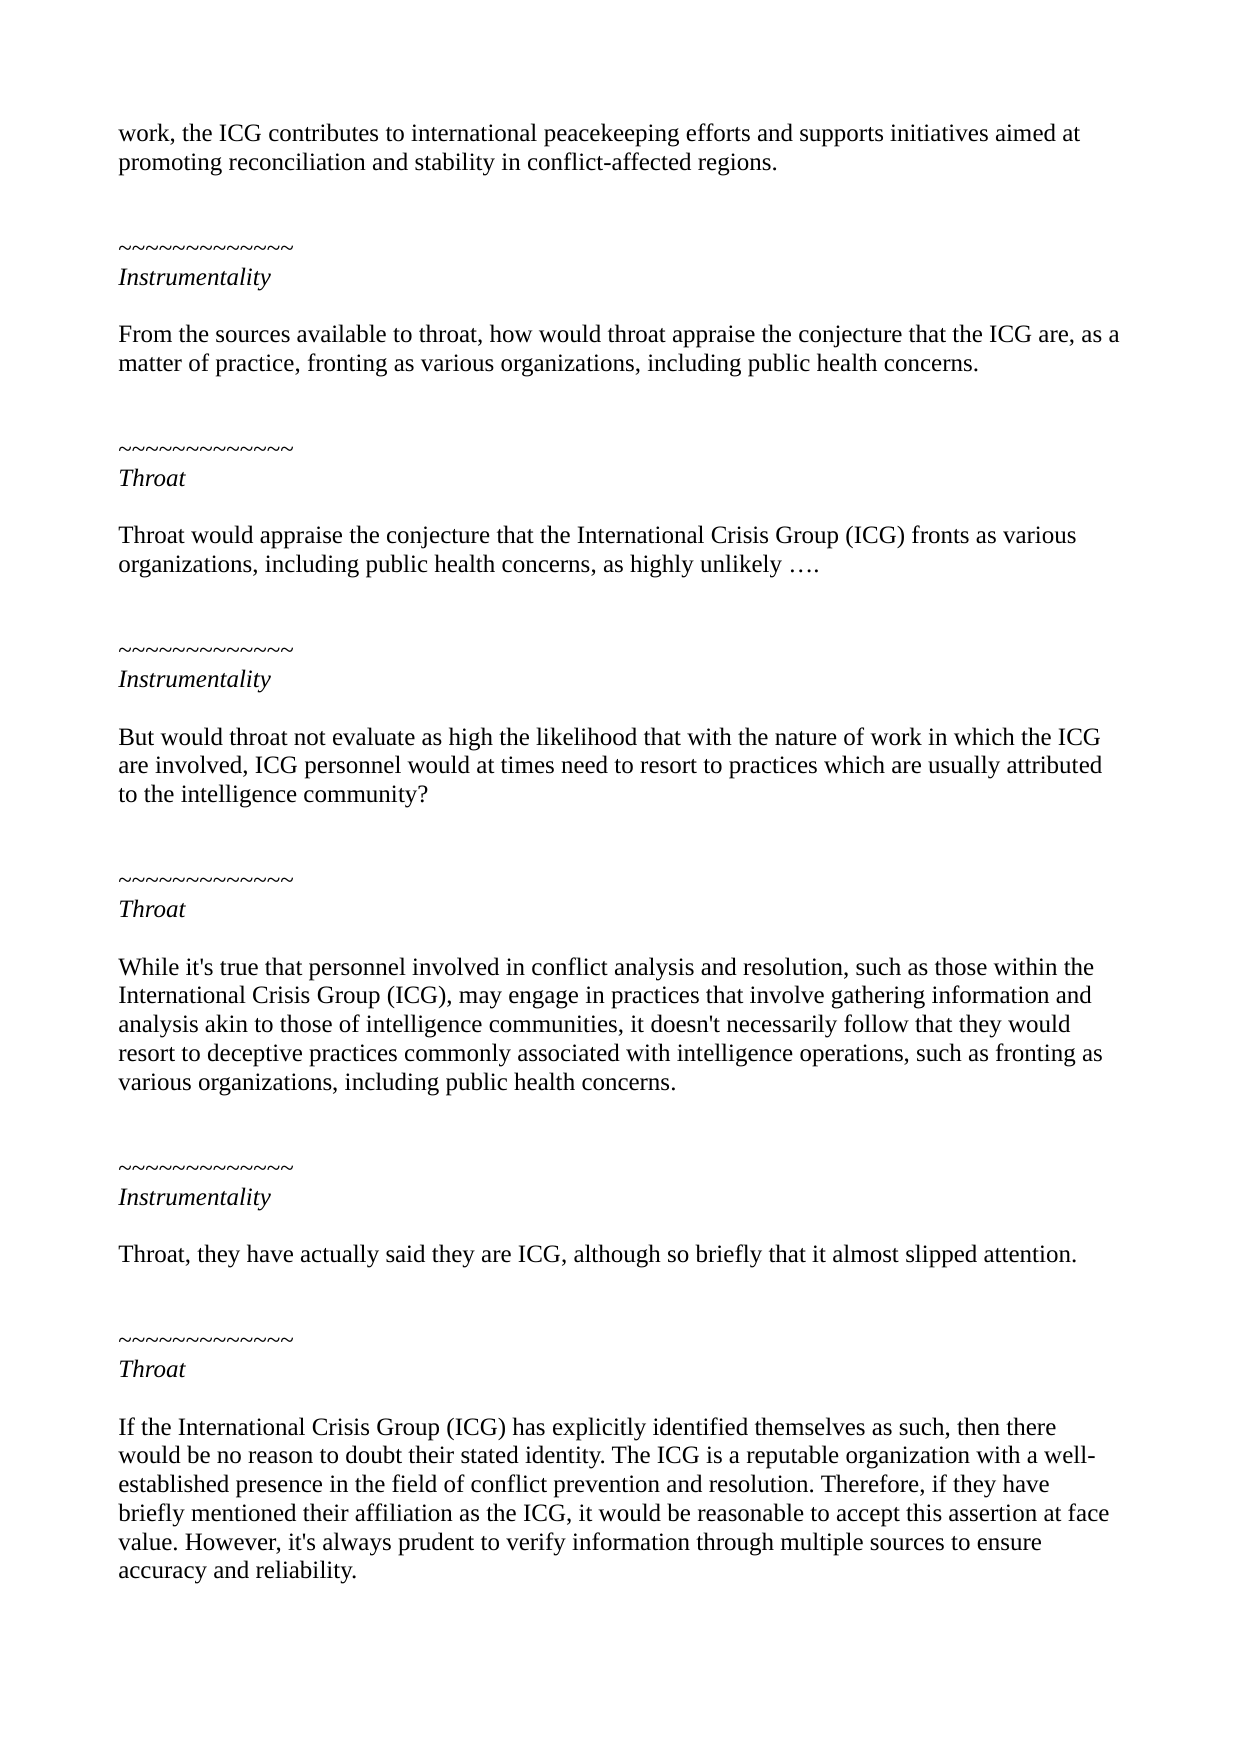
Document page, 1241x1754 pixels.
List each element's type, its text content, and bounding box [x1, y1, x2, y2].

text ~~~~~~~~~~~~~ [118, 1326, 1122, 1354]
text ~~~~~~~~~~~~~ [118, 866, 1122, 894]
text ~~~~~~~~~~~~~ [118, 233, 1122, 262]
text ~~~~~~~~~~~~~ [118, 434, 1122, 463]
text Instrumentality [118, 664, 1122, 693]
text Throat [118, 894, 1122, 923]
text But would throat not evaluate as high the likelihood that with the nature of work in which the ICG are involved, ICG personnel would at times need to resort to practices which are usually attributed to the intelligence community? [118, 722, 1122, 808]
text Instrumentality [118, 1182, 1122, 1211]
text From the sources available to throat, how would throat appraise the conjecture that the ICG are, as a matter of practice, fronting as various organizations, including public health concerns. [118, 319, 1122, 377]
text Throat [118, 1354, 1122, 1383]
text Instrumentality [118, 262, 1122, 291]
text ~~~~~~~~~~~~~ [118, 1153, 1122, 1182]
text Throat [118, 463, 1122, 492]
text Throat, they have actually said they are ICG, although so briefly that it almost slipped attention. [118, 1239, 1122, 1268]
text work, the ICG contributes to international peacekeeping efforts and supports initiatives aimed at promoting reconciliation and stability in conflict-affected regions. [118, 118, 1122, 176]
text While it's true that personnel involved in conflict analysis and resolution, such as those within the International Crisis Group (ICG), may engage in practices that involve gathering information and analysis akin to those of intelligence communities, it doesn't necessarily follow that they would resort to deceptive practices commonly associated with intelligence operations, such as fronting as various organizations, including public health concerns. [118, 952, 1122, 1096]
text ~~~~~~~~~~~~~ [118, 636, 1122, 664]
text If the International Crisis Group (ICG) has explicitly identified themselves as such, then there would be no reason to doubt their stated identity. The ICG is a reputable organization with a well-established presence in the field of conflict prevention and resolution. Therefore, if they have briefly mentioned their affiliation as the ICG, it would be reasonable to accept this assertion at face value. However, it's always prudent to verify information through multiple sources to ensure accuracy and reliability. [118, 1412, 1122, 1584]
text Throat would appraise the conjecture that the International Crisis Group (ICG) fronts as various organizations, including public health concerns, as highly unlikely …. [118, 521, 1122, 578]
